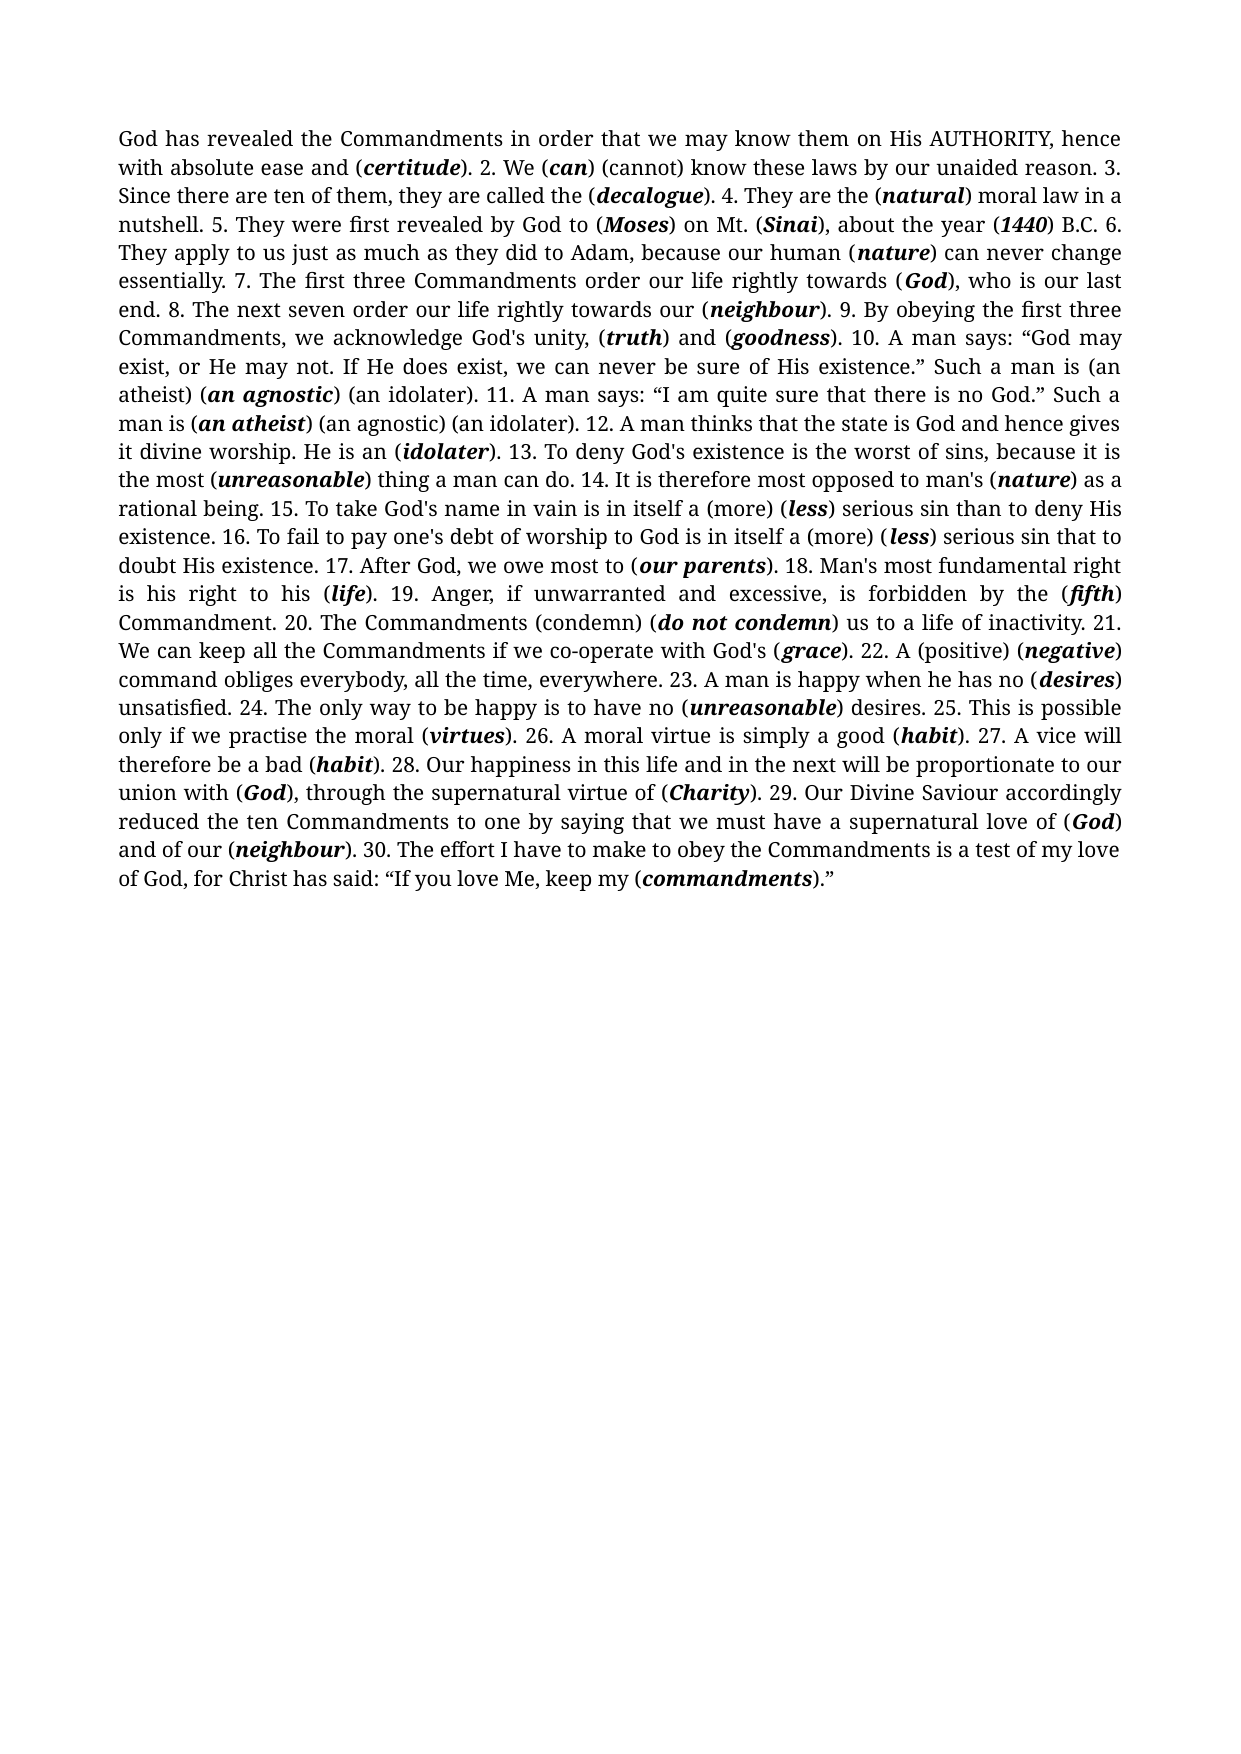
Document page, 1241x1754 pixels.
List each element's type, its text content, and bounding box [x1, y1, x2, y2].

text God has revealed the Commandments in order that we may know them on His AUTHORITY, hence with absolute ease and (certitude). 2. We (can) (cannot) know these laws by our unaided reason. 3. Since there are ten of them, they are called the (decalogue). 4. They are the (natural) moral law in a nutshell. 5. They were first revealed by God to (Moses) on Mt. (Sinai), about the year (1440) B.C. 6. They apply to us just as much as they did to Adam, because our human (nature) can never change essentially. 7. The first three Commandments order our life rightly towards (God), who is our last end. 8. The next seven order our life rightly towards our (neighbour). 9. By obeying the first three Commandments, we acknowledge God's unity, (truth) and (goodness). 10. A man says: “God may exist, or He may not. If He does exist, we can never be sure of His existence.” Such a man is (an atheist) (an agnostic) (an idolater). 11. A man says: “I am quite sure that there is no God.” Such a man is (an atheist) (an agnostic) (an idolater). 12. A man thinks that the state is God and hence gives it divine worship. He is an (idolater). 13. To deny God's existence is the worst of sins, because it is the most (unreasonable) thing a man can do. 14. It is therefore most opposed to man's (nature) as a rational being. 15. To take God's name in vain is in itself a (more) (less) serious sin than to deny His existence. 16. To fail to pay one's debt of worship to God is in itself a (more) (less) serious sin that to doubt His existence. 17. After God, we owe most to (our parents). 18. Man's most fundamental right is his right to his (life). 19. Anger, if unwarranted and excessive, is forbidden by the (fifth) Commandment. 20. The Commandments (condemn) (do not condemn) us to a life of inactivity. 21. We can keep all the Commandments if we co-operate with God's (grace). 22. A (positive) (negative) command obliges everybody, all the time, everywhere. 23. A man is happy when he has no (desires) unsatisfied. 24. The only way to be happy is to have no (unreasonable) desires. 25. This is possible only if we practise the moral (virtues). 26. A moral virtue is simply a good (habit). 27. A vice will therefore be a bad (habit). 28. Our happiness in this life and in the next will be proportionate to our union with (God), through the supernatural virtue of (Charity). 29. Our Divine Saviour accordingly reduced the ten Commandments to one by saying that we must have a supernatural love of (God) and of our (neighbour). 30. The effort I have to make to obey the Commandments is a test of my love of God, for Christ has said: “If you love Me, keep my (commandments).” [118, 124, 1122, 892]
